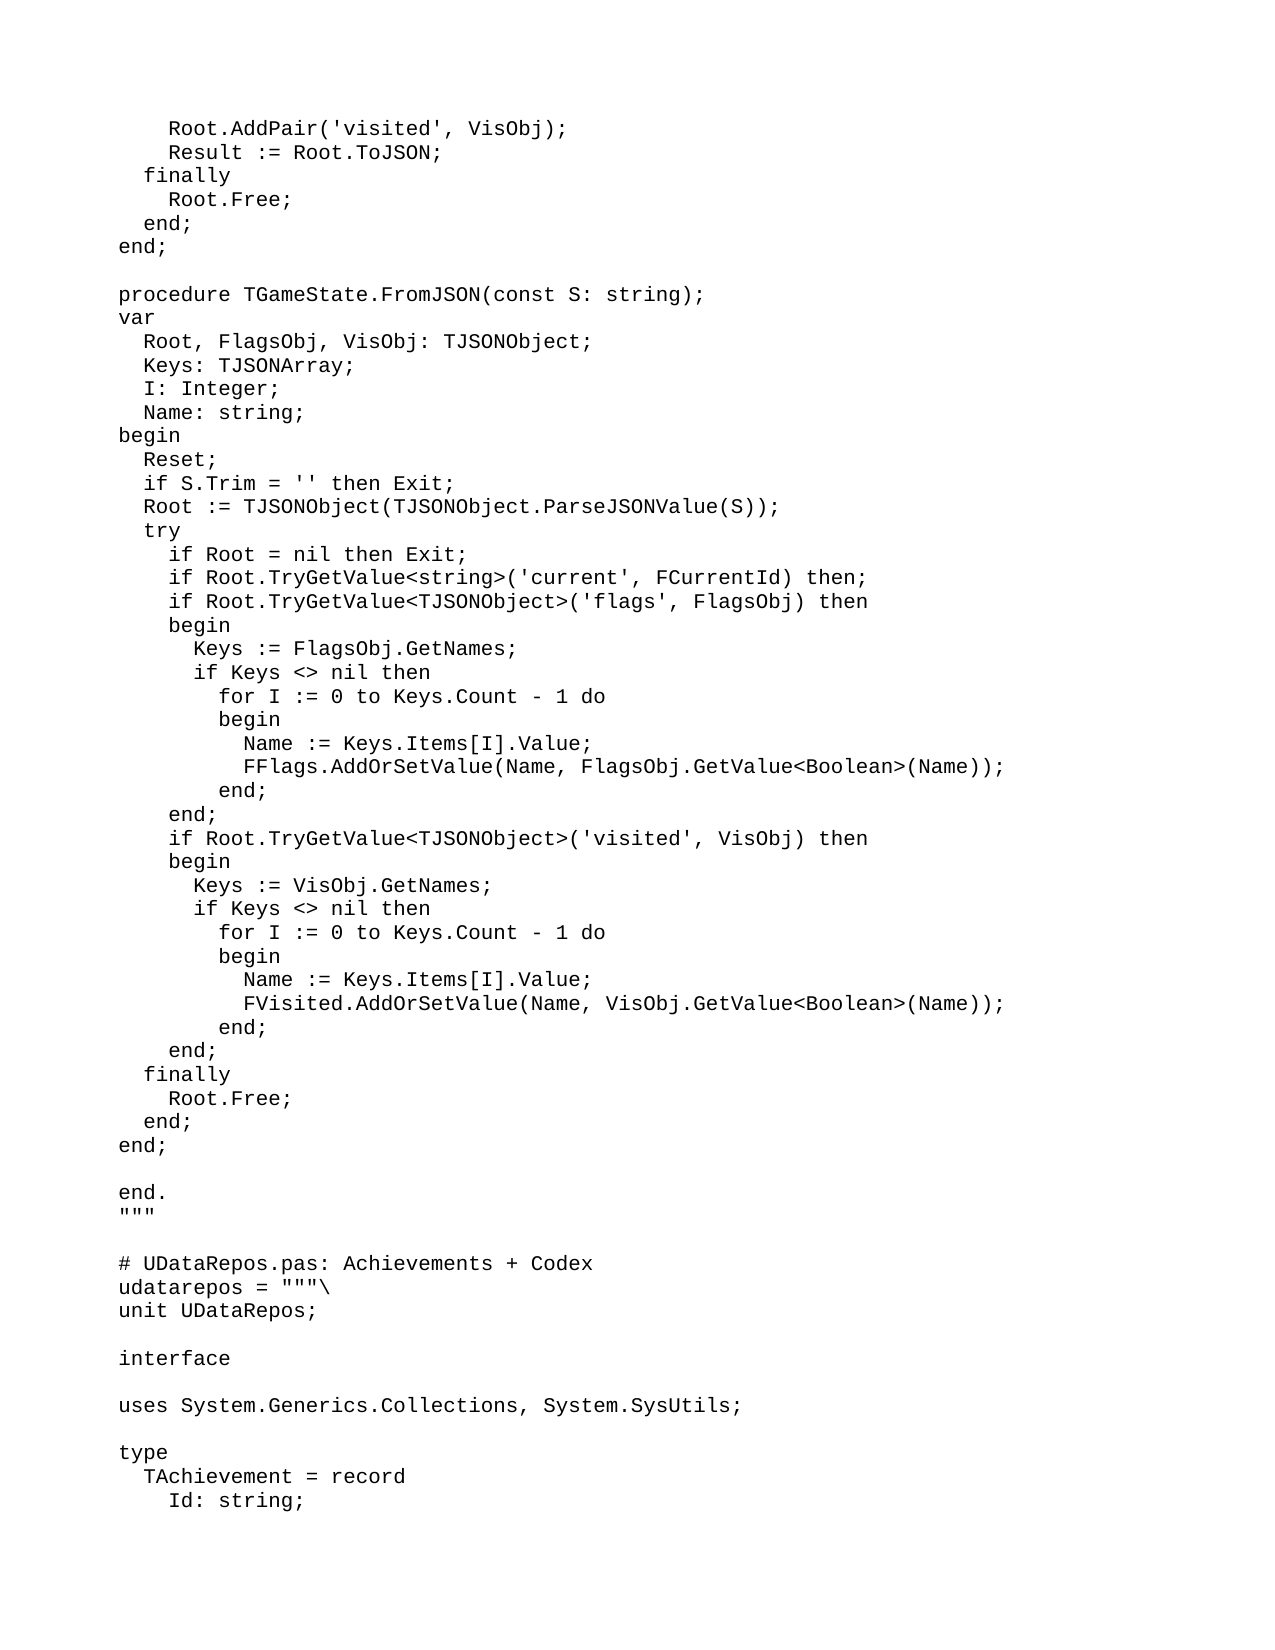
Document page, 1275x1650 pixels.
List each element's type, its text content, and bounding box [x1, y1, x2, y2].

text if Root.TryGetValue<TJSONObject>('flags', FlagsObj) then [118, 591, 1157, 615]
text end; [118, 1111, 1157, 1135]
text TAchievement = record [118, 1466, 1157, 1489]
text if Keys <> nil then [118, 662, 1157, 686]
text begin [118, 709, 1157, 733]
text end; [118, 1135, 1157, 1158]
text begin [118, 946, 1157, 969]
text begin [118, 426, 1157, 449]
text end. [118, 1182, 1157, 1206]
text FFlags.AddOrSetValue(Name, FlagsObj.GetValue<Boolean>(Name)); [118, 757, 1157, 780]
text Root := TJSONObject(TJSONObject.ParseJSONValue(S)); [118, 496, 1157, 520]
text if Root.TryGetValue<TJSONObject>('visited', VisObj) then [118, 827, 1157, 851]
text Name: string; [118, 402, 1157, 426]
text Keys: TJSONArray; [118, 354, 1157, 378]
text if Root.TryGetValue<string>('current', FCurrentId) then; [118, 567, 1157, 591]
text I: Integer; [118, 378, 1157, 402]
text Name := Keys.Items[I].Value; [118, 733, 1157, 757]
text Name := Keys.Items[I].Value; [118, 969, 1157, 993]
text unit UDataRepos; [118, 1300, 1157, 1324]
text end; [118, 780, 1157, 804]
text udatarepos = """\ [118, 1277, 1157, 1300]
text Root, FlagsObj, VisObj: TJSONObject; [118, 331, 1157, 354]
text Keys := VisObj.GetNames; [118, 875, 1157, 898]
text end; [118, 236, 1157, 260]
text begin [118, 851, 1157, 875]
text if S.Trim = '' then Exit; [118, 473, 1157, 496]
text for I := 0 to Keys.Count - 1 do [118, 922, 1157, 946]
text # UDataRepos.pas: Achievements + Codex [118, 1253, 1157, 1277]
text type [118, 1442, 1157, 1466]
text end; [118, 1040, 1157, 1064]
text var [118, 307, 1157, 331]
text end; [118, 1017, 1157, 1040]
text Reset; [118, 449, 1157, 473]
text Root.AddPair('visited', VisObj); [118, 118, 1157, 142]
text interface [118, 1348, 1157, 1371]
text end; [118, 213, 1157, 236]
text Keys := FlagsObj.GetNames; [118, 638, 1157, 662]
text Id: string; [118, 1489, 1157, 1513]
text finally [118, 1064, 1157, 1088]
text """ [118, 1206, 1157, 1229]
text Root.Free; [118, 1088, 1157, 1111]
text Root.Free; [118, 189, 1157, 213]
text end; [118, 804, 1157, 827]
text try [118, 520, 1157, 544]
text if Keys <> nil then [118, 898, 1157, 922]
text Result := Root.ToJSON; [118, 142, 1157, 165]
text if Root = nil then Exit; [118, 544, 1157, 567]
text FVisited.AddOrSetValue(Name, VisObj.GetValue<Boolean>(Name)); [118, 993, 1157, 1017]
text procedure TGameState.FromJSON(const S: string); [118, 284, 1157, 307]
text uses System.Generics.Collections, System.SysUtils; [118, 1395, 1157, 1419]
text for I := 0 to Keys.Count - 1 do [118, 686, 1157, 709]
text begin [118, 615, 1157, 638]
text finally [118, 165, 1157, 189]
